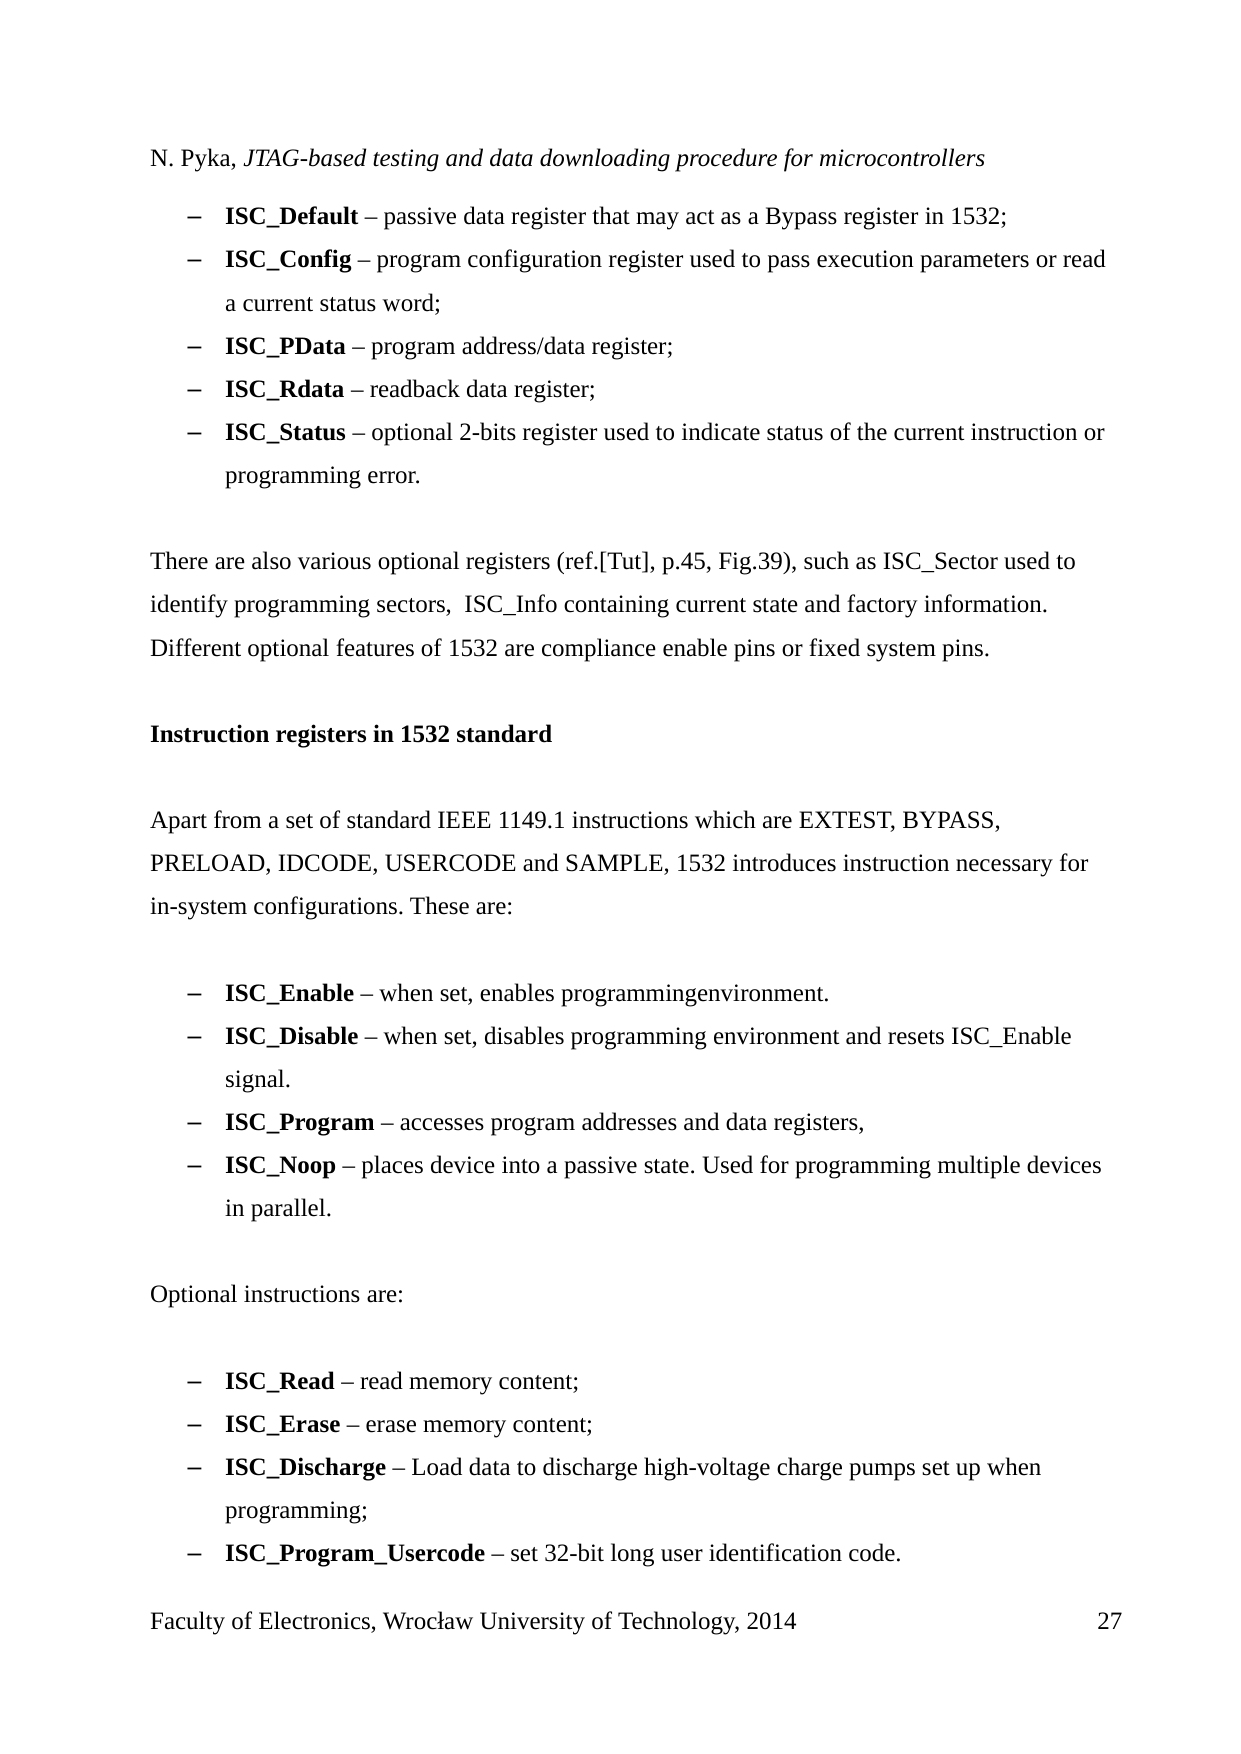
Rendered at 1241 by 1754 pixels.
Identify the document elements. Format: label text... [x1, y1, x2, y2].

list ISC_Erase – erase memory content; [187, 1409, 1122, 1438]
list ISC_Config – program configuration register used to pass execution parameters or read a current status word; [187, 244, 1122, 316]
text Optional instructions are: [150, 1279, 1122, 1308]
list ISC_PData – program address/data register; [187, 331, 1122, 359]
list ISC_Rdata – readback data register; [187, 374, 1122, 403]
list ISC_Status – optional 2-bits register used to indicate status of the current instruction or programming error. [187, 417, 1122, 489]
text Instruction registers in 1532 standard [150, 719, 1122, 748]
list ISC_Read – read memory content; [187, 1366, 1122, 1394]
list ISC_Enable – when set, enables programmingenvironment. [187, 978, 1122, 1006]
list ISC_Discharge – Load data to discharge high-voltage charge pumps set up when programming; [187, 1452, 1122, 1524]
list ISC_Program – accesses program addresses and data registers, [187, 1107, 1122, 1136]
list ISC_Default – passive data register that may act as a Bypass register in 1532; [187, 201, 1122, 230]
list ISC_Program_Usercode – set 32-bit long user identification code. [187, 1538, 1122, 1567]
list ISC_Noop – places device into a passive state. Used for programming multiple devices in parallel. [187, 1150, 1122, 1222]
text There are also various optional registers (ref.[Tut], p.45, Fig.39), such as ISC_Sector used to identify programming sectors, ISC_Info containing current state and factory information. Different optional features of 1532 are compliance enable pins or fixed system pins. [150, 546, 1122, 661]
text Apart from a set of standard IEEE 1149.1 instructions which are EXTEST, BYPASS, PRELOAD, IDCODE, USERCODE and SAMPLE, 1532 introduces instruction necessary for in-system configurations. These are: [150, 805, 1122, 920]
list ISC_Disable – when set, disables programming environment and resets ISC_Enable signal. [187, 1021, 1122, 1093]
